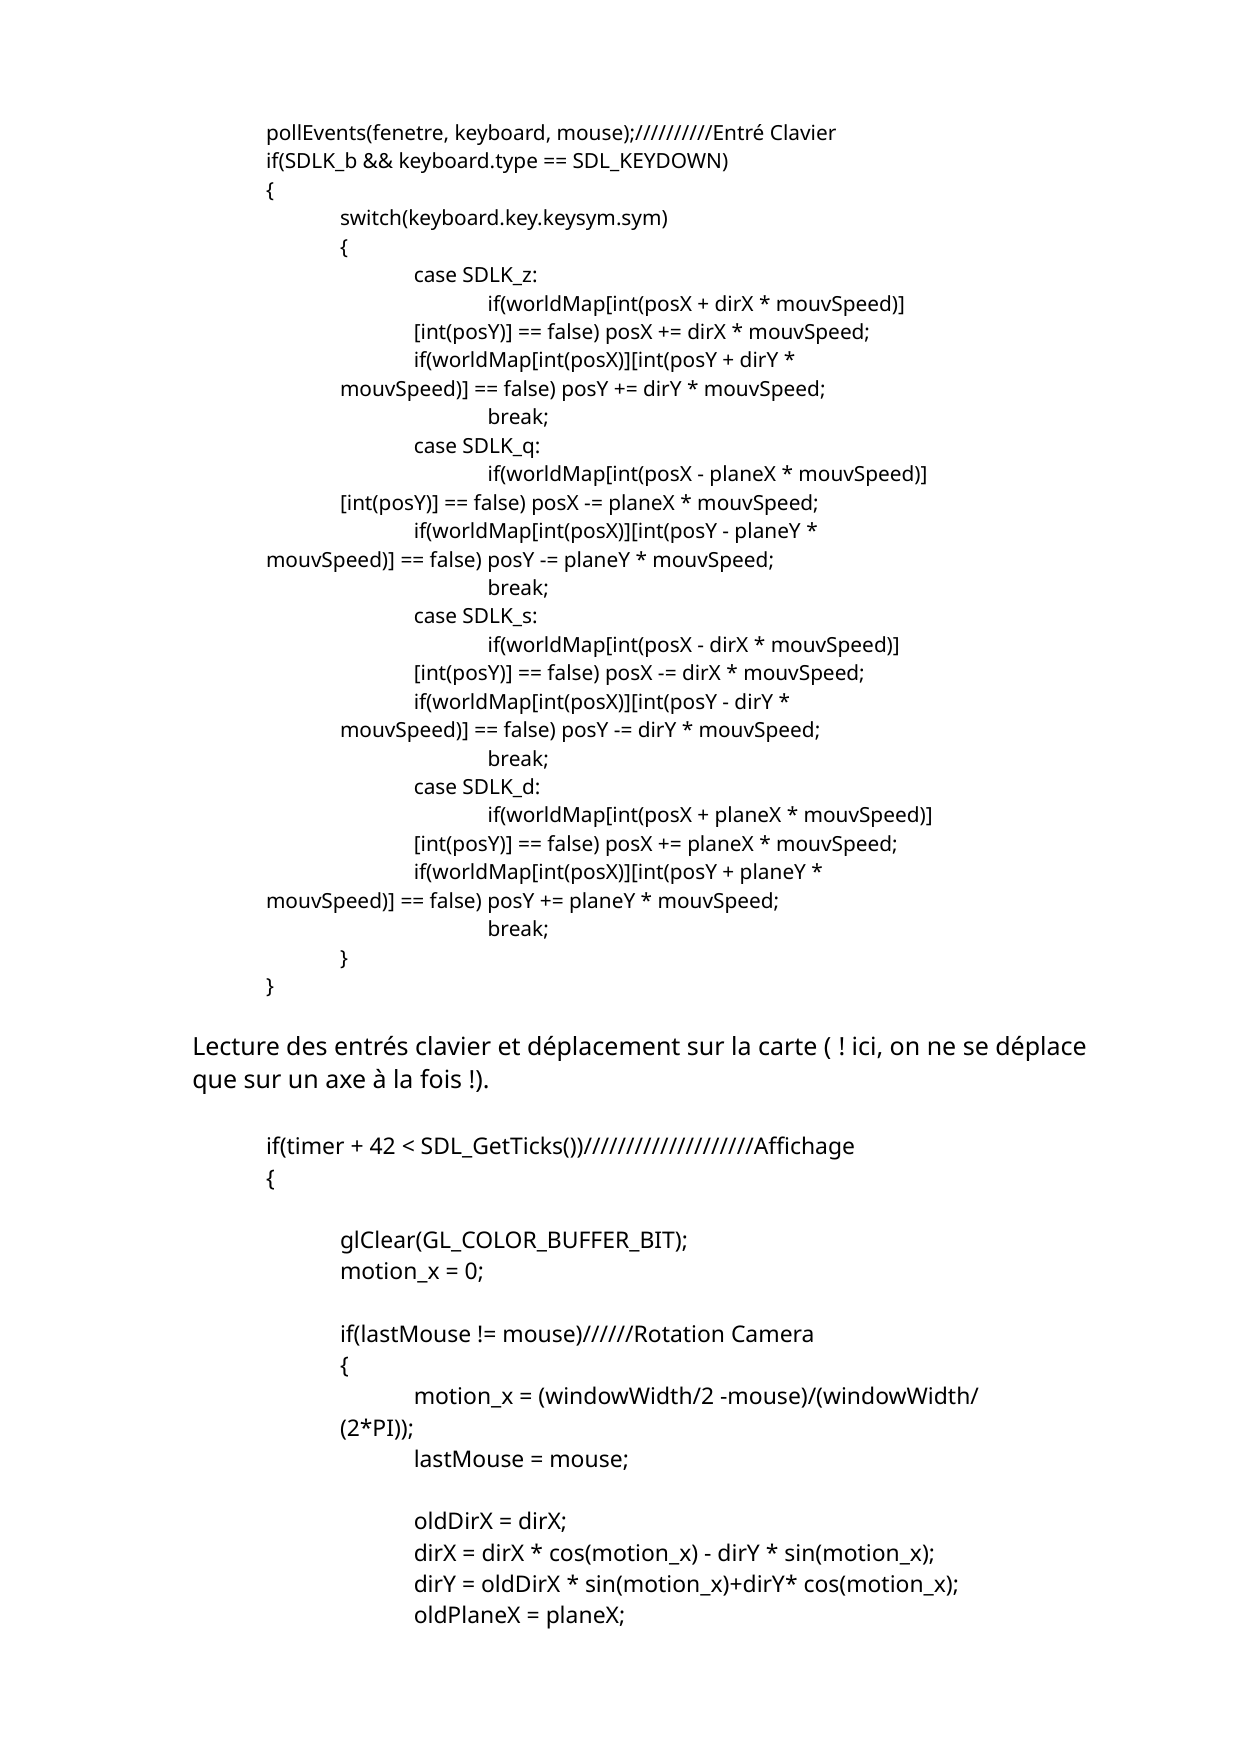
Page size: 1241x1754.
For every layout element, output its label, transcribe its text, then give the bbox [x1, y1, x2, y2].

text { [118, 175, 1122, 203]
text case SDLK_d: [118, 772, 1122, 801]
text break; [118, 573, 1122, 602]
text if(SDLK_b && keyboard.type == SDL_KEYDOWN) [118, 147, 1122, 175]
text } [118, 971, 1122, 1000]
text if(worldMap[int(posX + dirX * mouvSpeed)] [int(posY)] == false) posX += dirX * mouvSpeed; [118, 289, 1122, 346]
text } [118, 943, 1122, 971]
text if(worldMap[int(posX)][int(posY - planeY * mouvSpeed)] == false) posY -= planeY * mouvSpeed; [118, 516, 1122, 573]
text if(worldMap[int(posX - planeX * mouvSpeed)] [int(posY)] == false) posX -= planeX * mouvSpeed; [118, 459, 1122, 516]
text break; [118, 914, 1122, 943]
text motion_x = (windowWidth/2 -mouse)/(windowWidth/ (2*PI)); [192, 1380, 1122, 1443]
text { [192, 1162, 1122, 1193]
text if(worldMap[int(posX)][int(posY + planeY * mouvSpeed)] == false) posY += planeY * mouvSpeed; [118, 857, 1122, 914]
text case SDLK_q: [118, 431, 1122, 459]
text oldPlaneX = planeX; [192, 1599, 1122, 1630]
text if(worldMap[int(posX - dirX * mouvSpeed)] [int(posY)] == false) posX -= dirX * mouvSpeed; [118, 630, 1122, 687]
text { [118, 232, 1122, 260]
text lastMouse = mouse; [192, 1443, 1122, 1474]
text case SDLK_s: [118, 602, 1122, 630]
text case SDLK_z: [118, 260, 1122, 289]
text dirX = dirX * cos(motion_x) - dirY * sin(motion_x); [192, 1537, 1122, 1568]
text if(worldMap[int(posX)][int(posY - dirY * mouvSpeed)] == false) posY -= dirY * mouvSpeed; [118, 687, 1122, 744]
text Lecture des entrés clavier et déplacement sur la carte ( ! ici, on ne se déplace que sur un axe à la fois !). [192, 1028, 1122, 1096]
text break; [118, 402, 1122, 431]
text motion_x = 0; [192, 1255, 1122, 1287]
text switch(keyboard.key.keysym.sym) [118, 203, 1122, 232]
text if(lastMouse != mouse)//////Rotation Camera [192, 1318, 1122, 1349]
text oldDirX = dirX; [192, 1505, 1122, 1537]
text if(worldMap[int(posX + planeX * mouvSpeed)] [int(posY)] == false) posX += planeX * mouvSpeed; [118, 801, 1122, 857]
text pollEvents(fenetre, keyboard, mouse);//////////Entré Clavier [118, 118, 1122, 147]
text glClear(GL_COLOR_BUFFER_BIT); [192, 1224, 1122, 1255]
text if(worldMap[int(posX)][int(posY + dirY * mouvSpeed)] == false) posY += dirY * mouvSpeed; [118, 346, 1122, 402]
text dirY = oldDirX * sin(motion_x)+dirY* cos(motion_x); [192, 1568, 1122, 1599]
text { [192, 1349, 1122, 1380]
text break; [118, 744, 1122, 772]
text if(timer + 42 < SDL_GetTicks())////////////////////Affichage [192, 1130, 1122, 1162]
